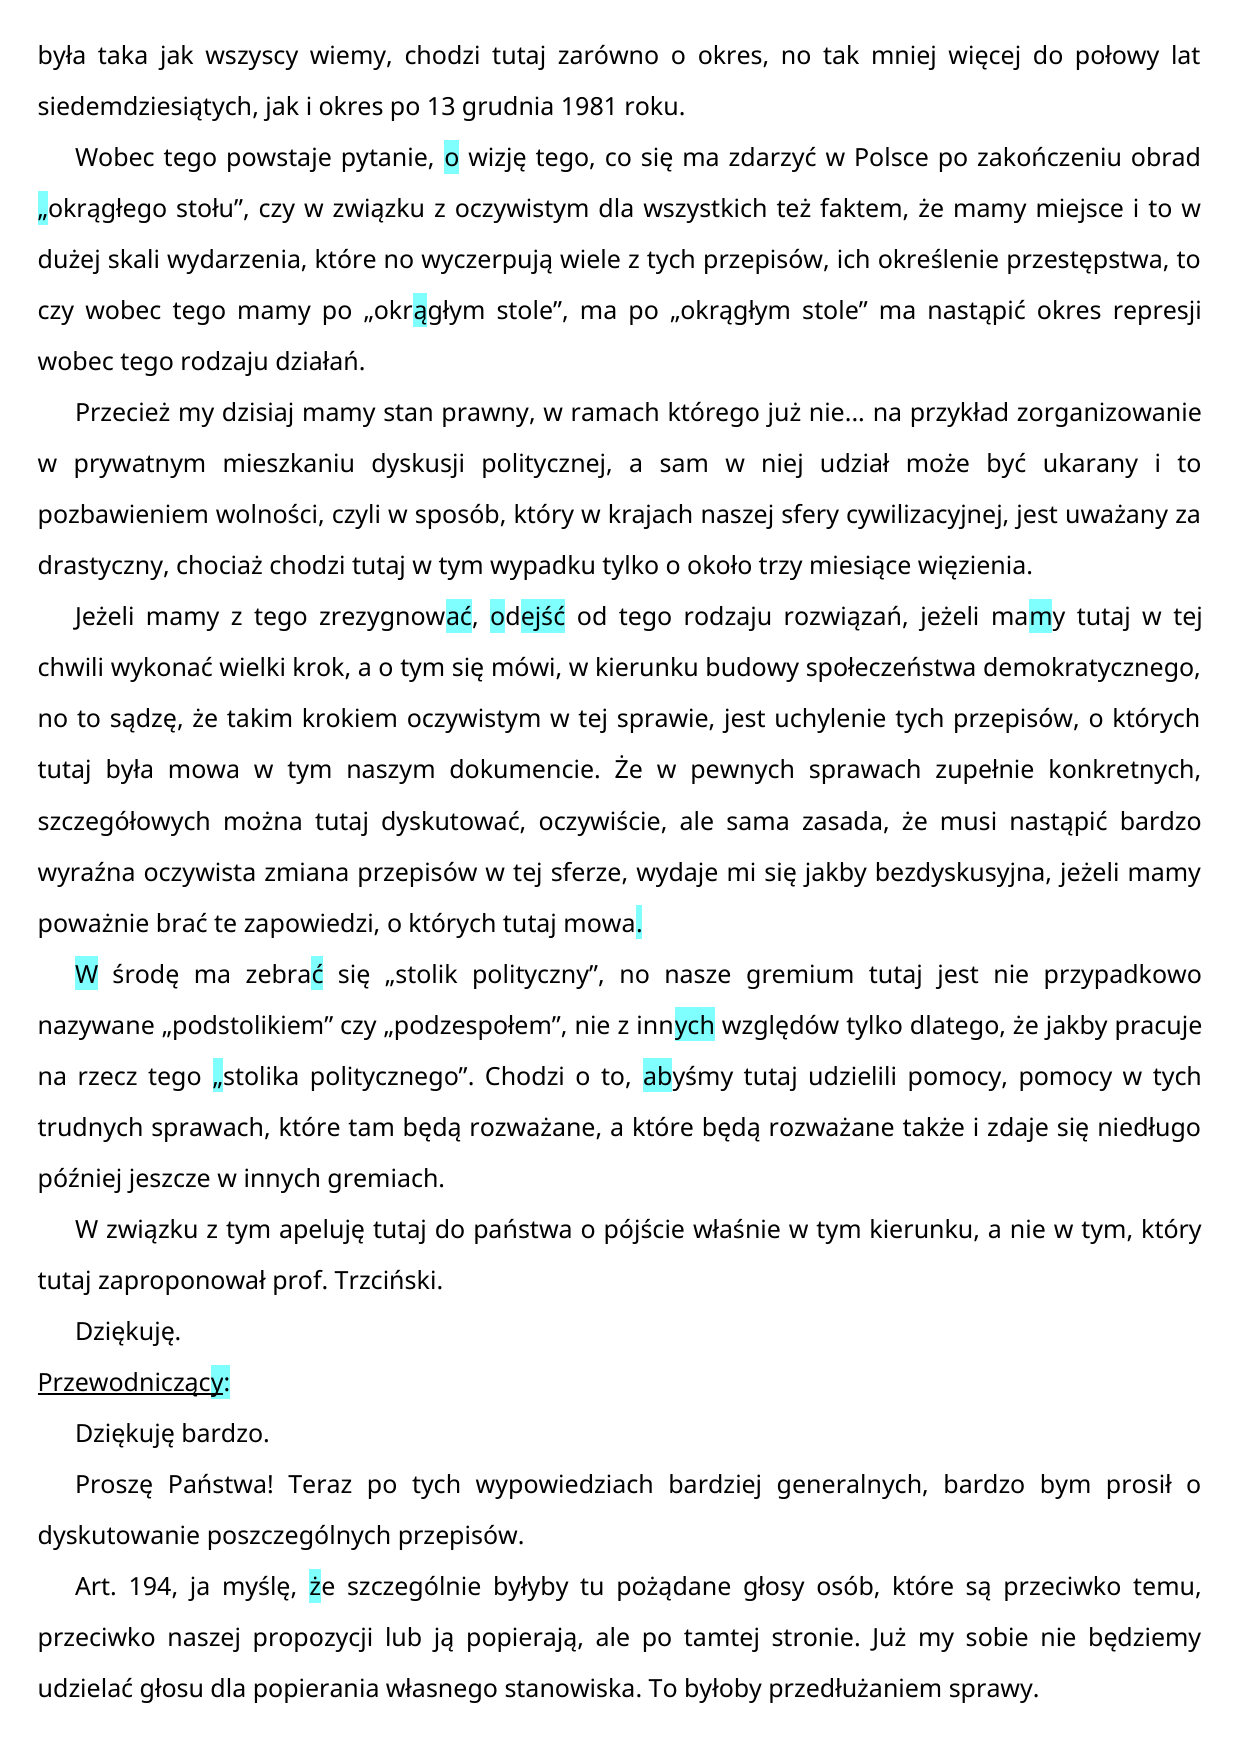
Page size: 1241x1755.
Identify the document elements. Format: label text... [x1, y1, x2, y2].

text W związku z tym apeluję tutaj do państwa o pójście właśnie w tym kierunku, a nie w tym, który tutaj zaproponował prof. Trzciński. [37, 1211, 1203, 1297]
text Przecież my dzisiaj mamy stan prawny, w ramach którego już nie... na przykład zorganizowanie w prywatnym mieszkaniu dyskusji politycznej, a sam w niej udział może być ukarany i to pozbawieniem wolności, czyli w sposób, który w krajach naszej sfery cywilizacyjnej, jest uważany za drastyczny, chociaż chodzi tutaj w tym wypadku tylko o około trzy miesiące więzienia. [37, 395, 1203, 582]
text W środę ma zebrać się „stolik polityczny”, no nasze gremium tutaj jest nie przypadkowo nazywane „podstolikiem” czy „podzespołem”, nie z innych względów tylko dlatego, że jakby pracuje na rzecz tego „stolika politycznego”. Chodzi o to, abyśmy tutaj udzielili pomocy, pomocy w tych trudnych sprawach, które tam będą rozważane, a które będą rozważane także i zdaje się niedługo później jeszcze w innych gremiach. [37, 956, 1203, 1194]
text była taka jak wszyscy wiemy, chodzi tutaj zarówno o okres, no tak mniej więcej do połowy lat siedemdziesiątych, jak i okres po 13 grudnia 1981 roku. [37, 37, 1203, 123]
text Jeżeli mamy z tego zrezygnować, odejść od tego rodzaju rozwiązań, jeżeli mamy tutaj w tej chwili wykonać wielki krok, a o tym się mówi, w kierunku budowy społeczeństwa demokratycznego, no to sądzę, że takim krokiem oczywistym w tej sprawie, jest uchylenie tych przepisów, o których tutaj była mowa w tym naszym dokumencie. Że w pewnych sprawach zupełnie konkretnych, szczegółowych można tutaj dyskutować, oczywiście, ale sama zasada, że musi nastąpić bardzo wyraźna oczywista zmiana przepisów w tej sferze, wydaje mi się jakby bezdyskusyjna, jeżeli mamy poważnie brać te zapowiedzi, o których tutaj mowa. [37, 599, 1203, 939]
text Dziękuję. [37, 1313, 1203, 1348]
text Przewodniczący: [37, 1364, 1203, 1399]
text Dziękuję bardzo. [37, 1416, 1203, 1450]
text Wobec tego powstaje pytanie, o wizję tego, co się ma zdarzyć w Polsce po zakończeniu obrad „okrągłego stołu”, czy w związku z oczywistym dla wszystkich też faktem, że mamy miejsce i to w dużej skali wydarzenia, które no wyczerpują wiele z tych przepisów, ich określenie przestępstwa, to czy wobec tego mamy po „okrągłym stole”, ma po „okrągłym stole” ma nastąpić okres represji wobec tego rodzaju działań. [37, 139, 1203, 378]
text Art. 194, ja myślę, że szczególnie byłyby tu pożądane głosy osób, które są przeciwko temu, przeciwko naszej propozycji lub ją popierają, ale po tamtej stronie. Już my sobie nie będziemy udzielać głosu dla popierania własnego stanowiska. To byłoby przedłużaniem sprawy. [37, 1569, 1203, 1705]
text Proszę Państwa! Teraz po tych wypowiedziach bardziej generalnych, bardzo bym prosił o dyskutowanie poszczególnych przepisów. [37, 1467, 1203, 1552]
